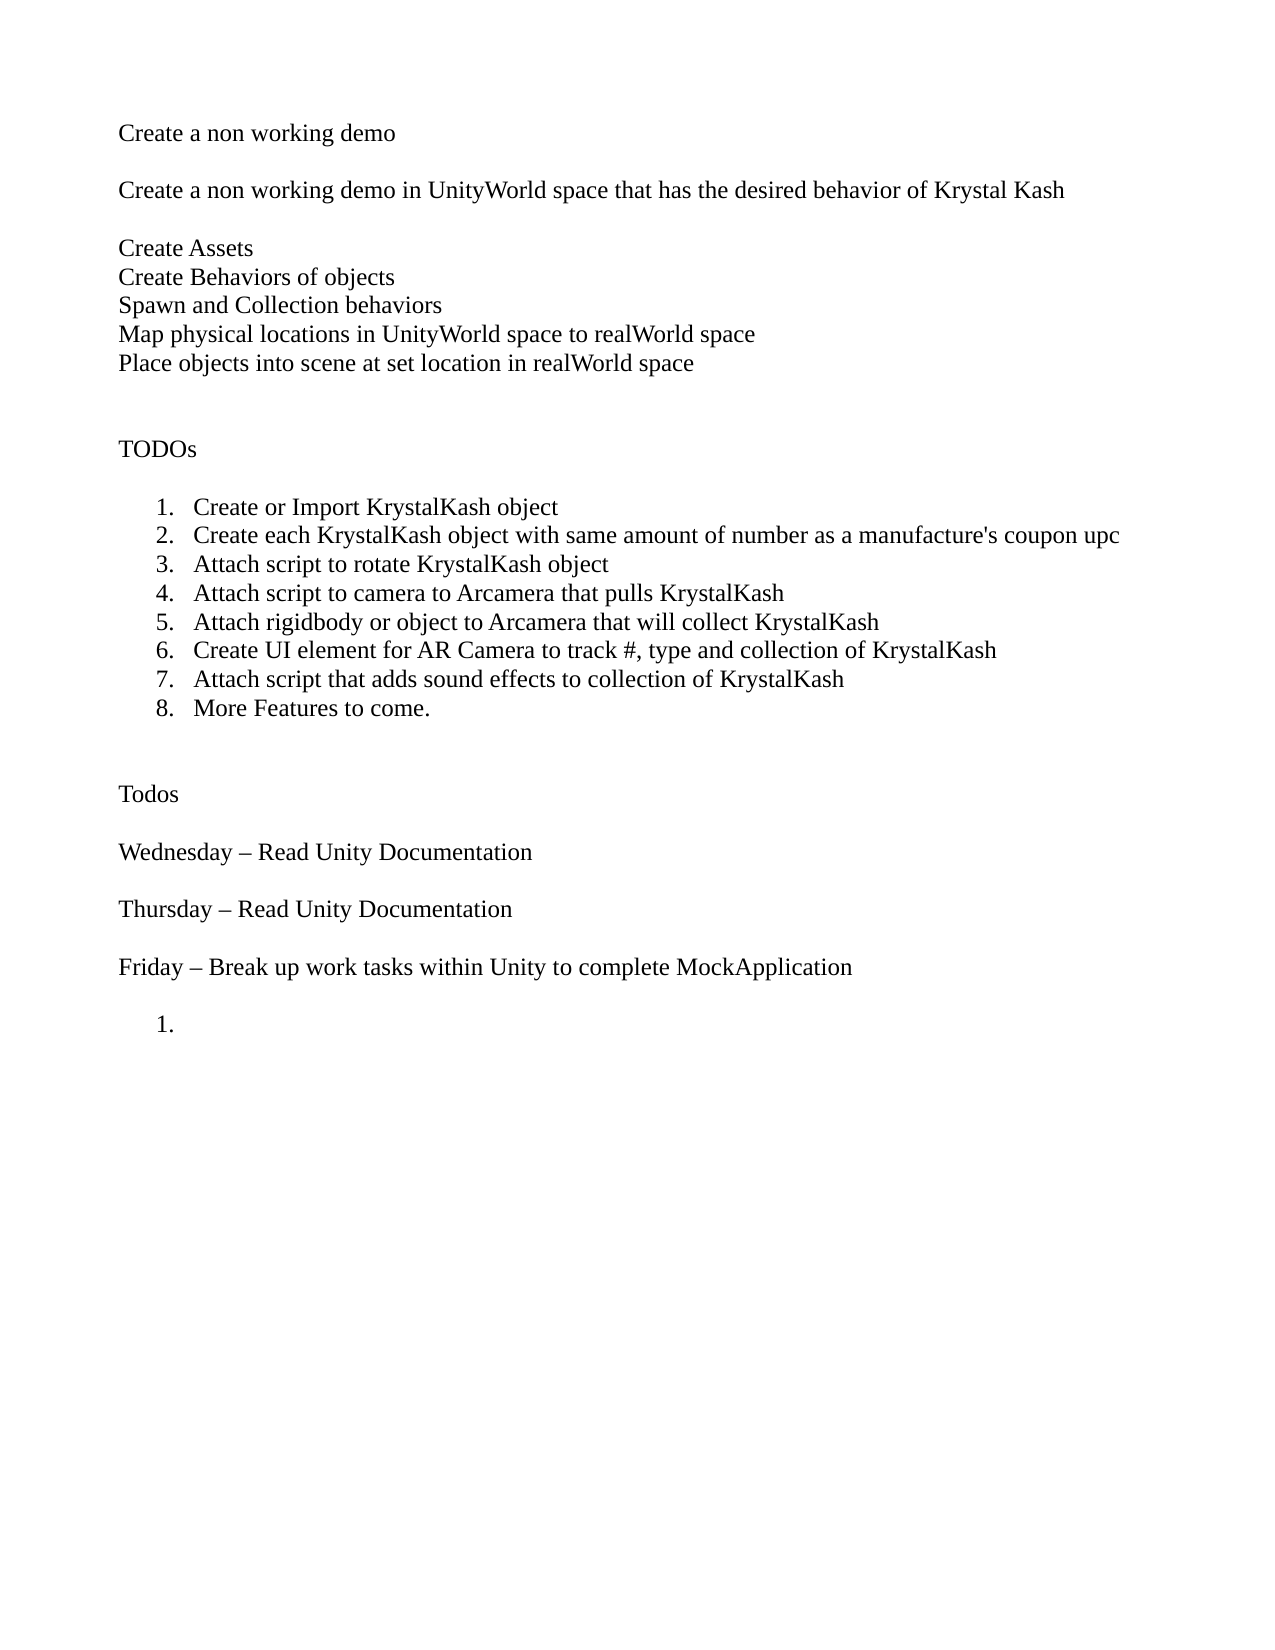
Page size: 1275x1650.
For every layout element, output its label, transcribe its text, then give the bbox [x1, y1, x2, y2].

list Attach script to rotate KrystalKash object [156, 549, 1157, 578]
list Attach script to camera to Arcamera that pulls KrystalKash [156, 578, 1157, 607]
text Create a non working demo [118, 118, 1157, 147]
list Create each KrystalKash object with same amount of number as a manufacture's coupon upc [156, 521, 1157, 549]
list Create or Import KrystalKash object [156, 492, 1157, 521]
text Spawn and Collection behaviors [118, 291, 1157, 319]
text TODOs [118, 434, 1157, 463]
text Create Assets [118, 233, 1157, 262]
text Wednesday – Read Unity Documentation [118, 837, 1157, 866]
list Attach rigidbody or object to Arcamera that will collect KrystalKash [156, 607, 1157, 636]
text Todos [118, 779, 1157, 808]
text Create Behaviors of objects [118, 262, 1157, 291]
list Create UI element for AR Camera to track #, type and collection of KrystalKash [156, 636, 1157, 664]
text Place objects into scene at set location in realWorld space [118, 348, 1157, 377]
text Friday – Break up work tasks within Unity to complete MockApplication [118, 952, 1157, 981]
list Attach script that adds sound effects to collection of KrystalKash [156, 664, 1157, 693]
text Create a non working demo in UnityWorld space that has the desired behavior of Krystal Kash [118, 176, 1157, 204]
text Thursday – Read Unity Documentation [118, 894, 1157, 923]
text Map physical locations in UnityWorld space to realWorld space [118, 319, 1157, 348]
list More Features to come. [156, 693, 1157, 722]
